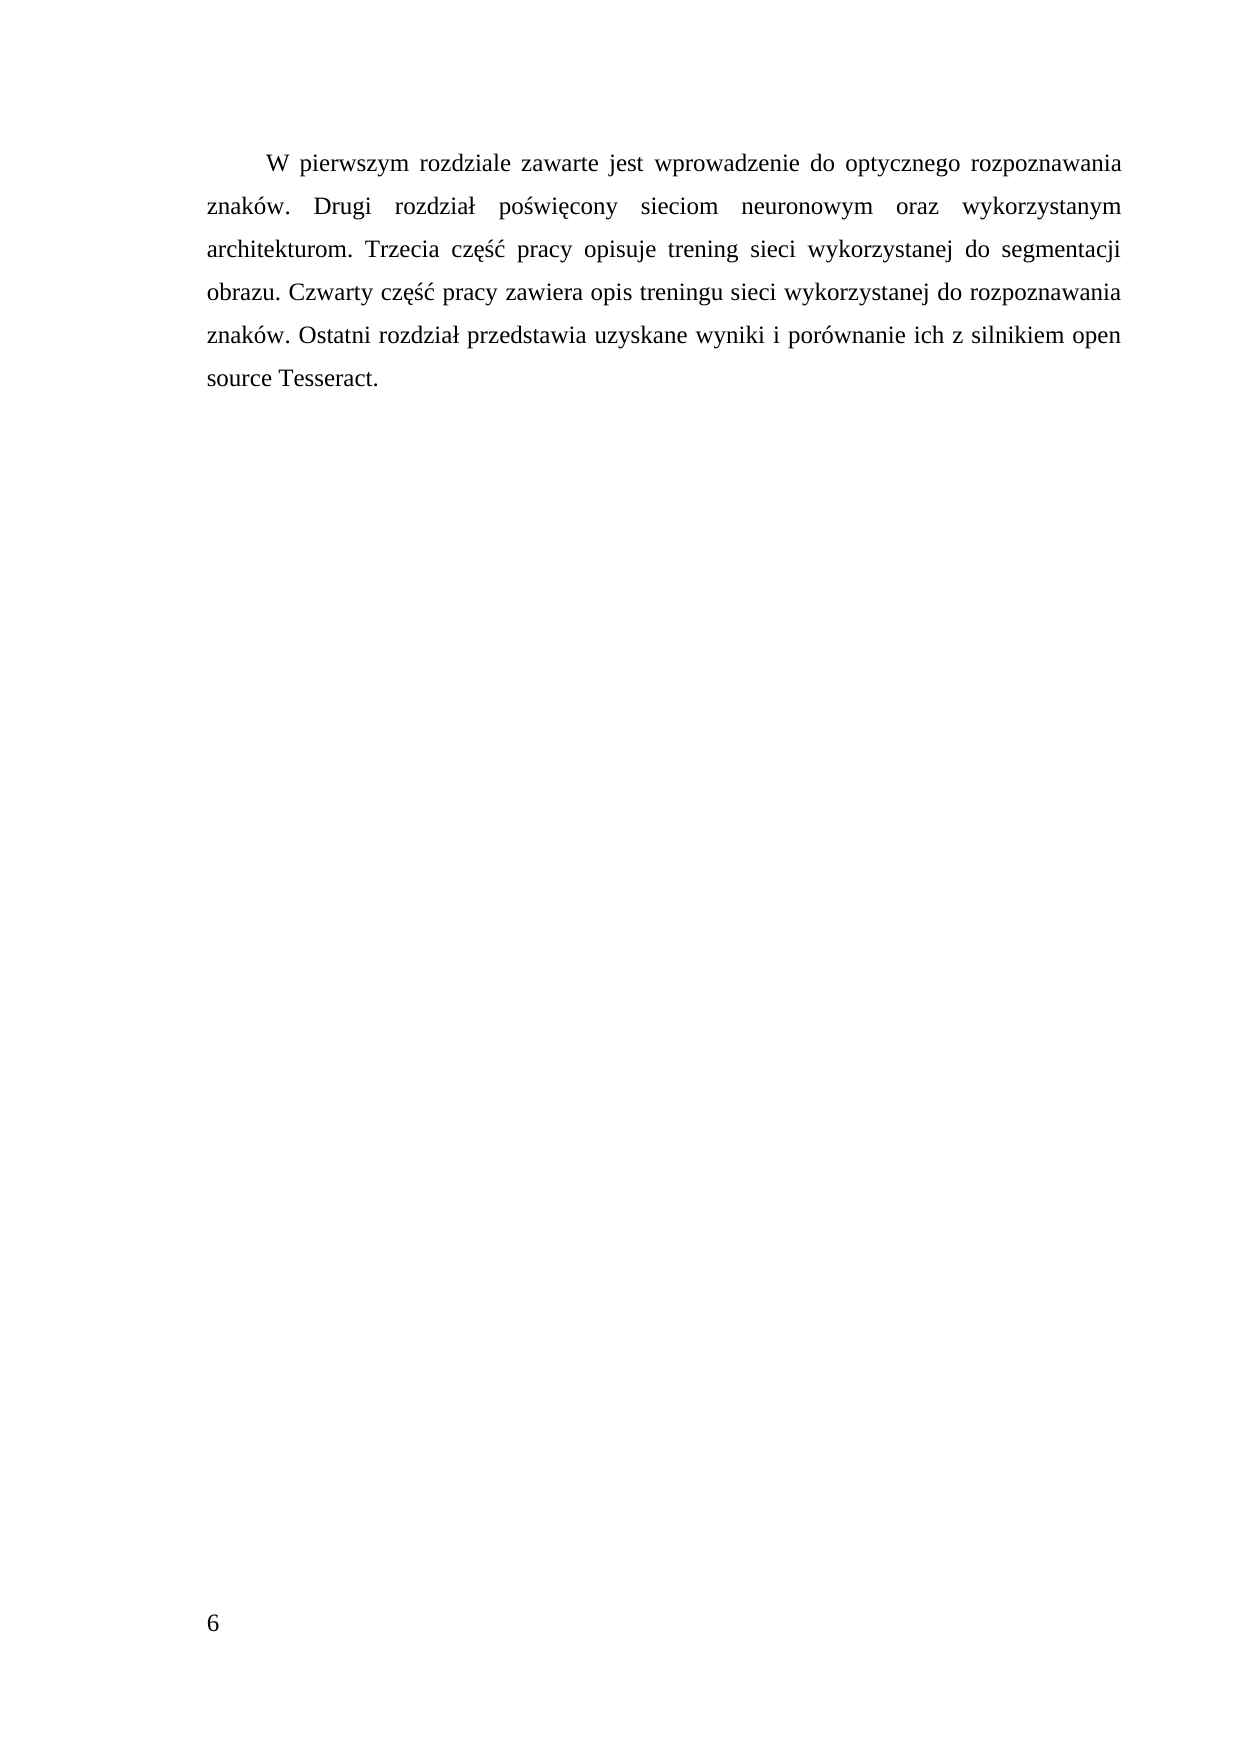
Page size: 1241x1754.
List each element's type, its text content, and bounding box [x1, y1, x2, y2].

text W pierwszym rozdziale zawarte jest wprowadzenie do optycznego rozpoznawania znaków. Drugi rozdział poświęcony sieciom neuronowym oraz wykorzystanym architekturom. Trzecia część pracy opisuje trening sieci wykorzystanej do segmentacji obrazu. Czwarty część pracy zawiera opis treningu sieci wykorzystanej do rozpoznawania znaków. Ostatni rozdział przedstawia uzyskane wyniki i porównanie ich z silnikiem open source Tesseract. [207, 148, 1122, 392]
